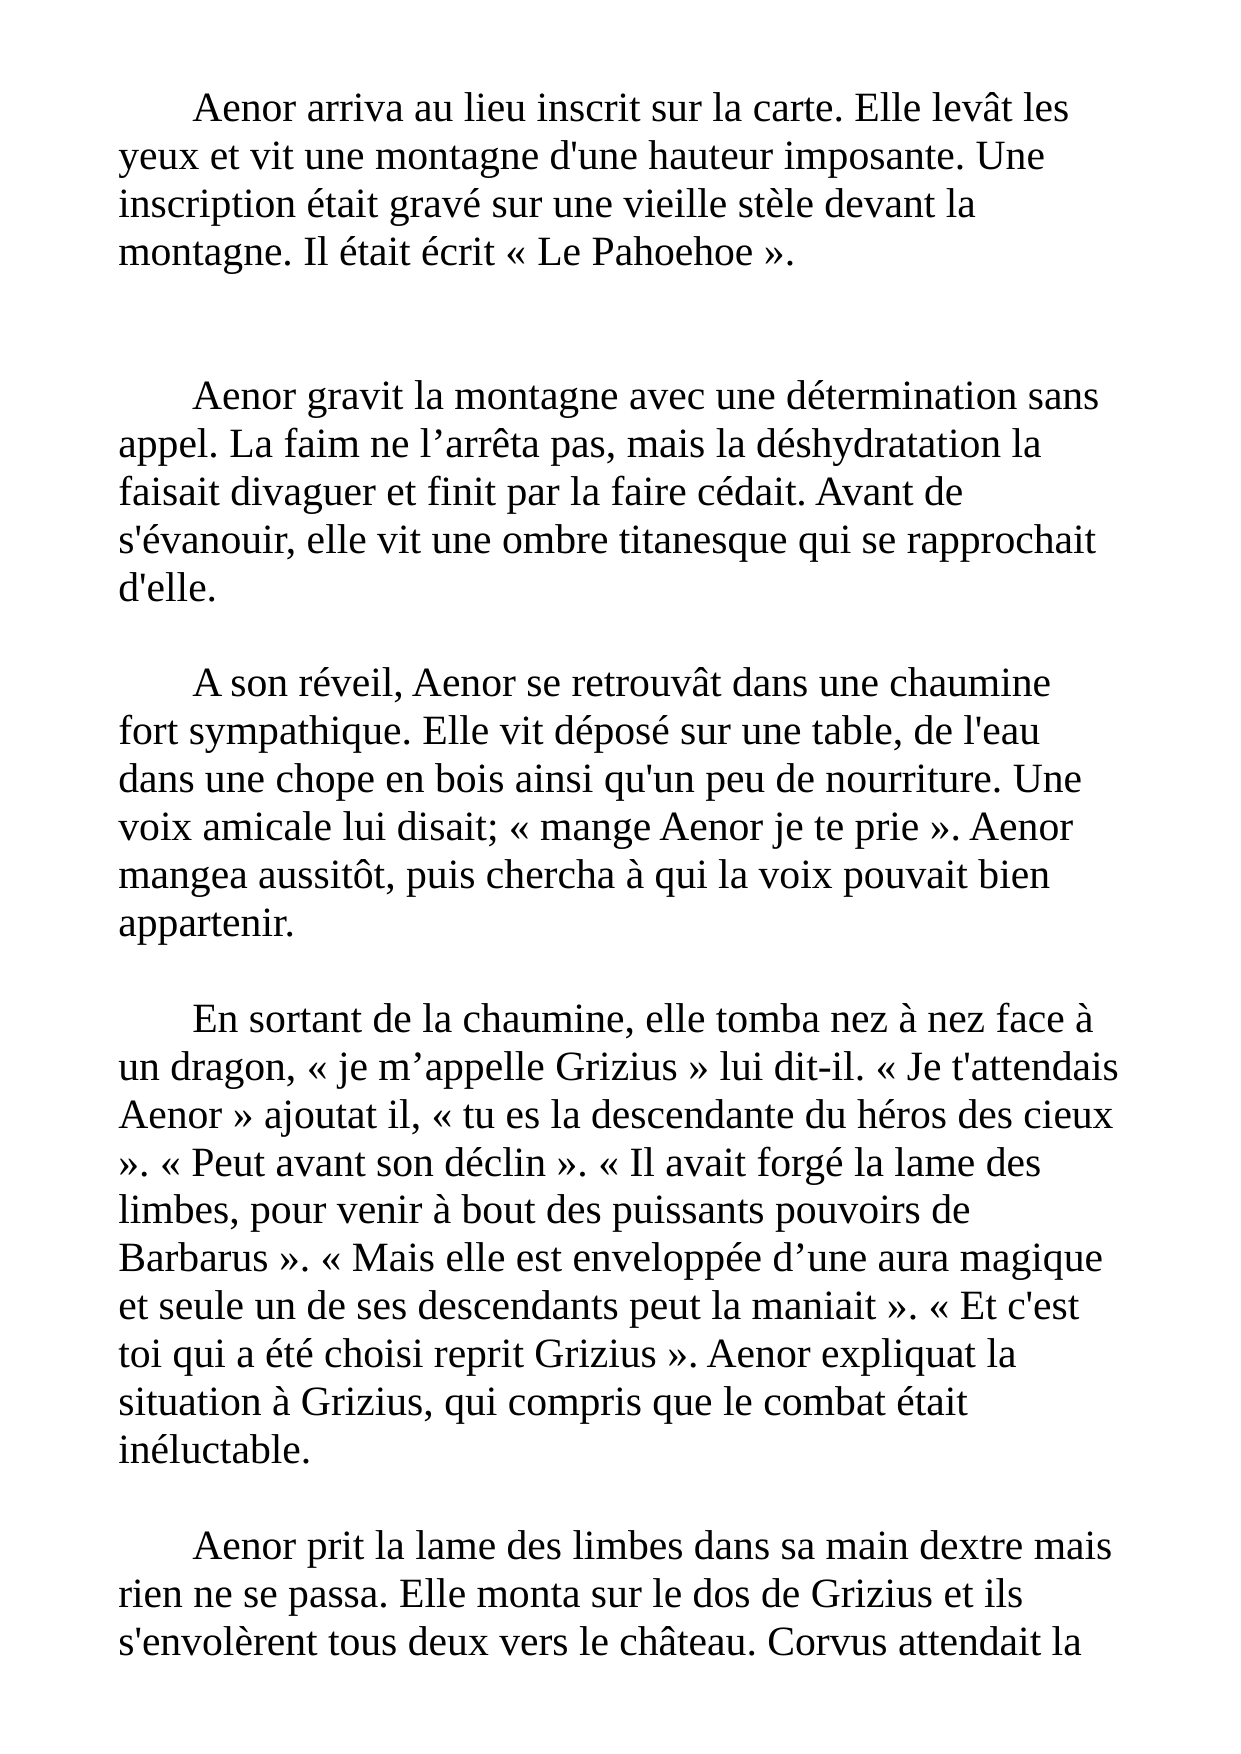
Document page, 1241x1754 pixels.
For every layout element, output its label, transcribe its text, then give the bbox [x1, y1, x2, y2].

text Aenor gravit la montagne avec une détermination sans appel. La faim ne l’arrêta pas, mais la déshydratation la faisait divaguer et finit par la faire cédait. Avant de s'évanouir, elle vit une ombre titanesque qui se rapprochait d'elle. [118, 370, 1122, 610]
text Aenor prit la lame des limbes dans sa main dextre mais rien ne se passa. Elle monta sur le dos de Grizius et ils s'envolèrent tous deux vers le château. Corvus attendait la [118, 1520, 1122, 1664]
text Aenor arriva au lieu inscrit sur la carte. Elle levât les yeux et vit une montagne d'une hauteur imposante. Une inscription était gravé sur une vieille stèle devant la montagne. Il était écrit « Le Pahoehoe ». [118, 83, 1122, 274]
text En sortant de la chaumine, elle tomba nez à nez face à un dragon, « je m’appelle Grizius » lui dit-il. « Je t'attendais Aenor » ajoutat il, « tu es la descendante du héros des cieux ». « Peut avant son déclin ». « Il avait forgé la lame des limbes, pour venir à bout des puissants pouvoirs de Barbarus ». « Mais elle est enveloppée d’une aura magique et seule un de ses descendants peut la maniait ». « Et c'est toi qui a été choisi reprit Grizius ». Aenor expliquat la situation à Grizius, qui compris que le combat était inéluctable. [118, 993, 1122, 1472]
text A son réveil, Aenor se retrouvât dans une chaumine fort sympathique. Elle vit déposé sur une table, de l'eau dans une chope en bois ainsi qu'un peu de nourriture. Une voix amicale lui disait; « mange Aenor je te prie ». Aenor mangea aussitôt, puis chercha à qui la voix pouvait bien appartenir. [118, 658, 1122, 945]
